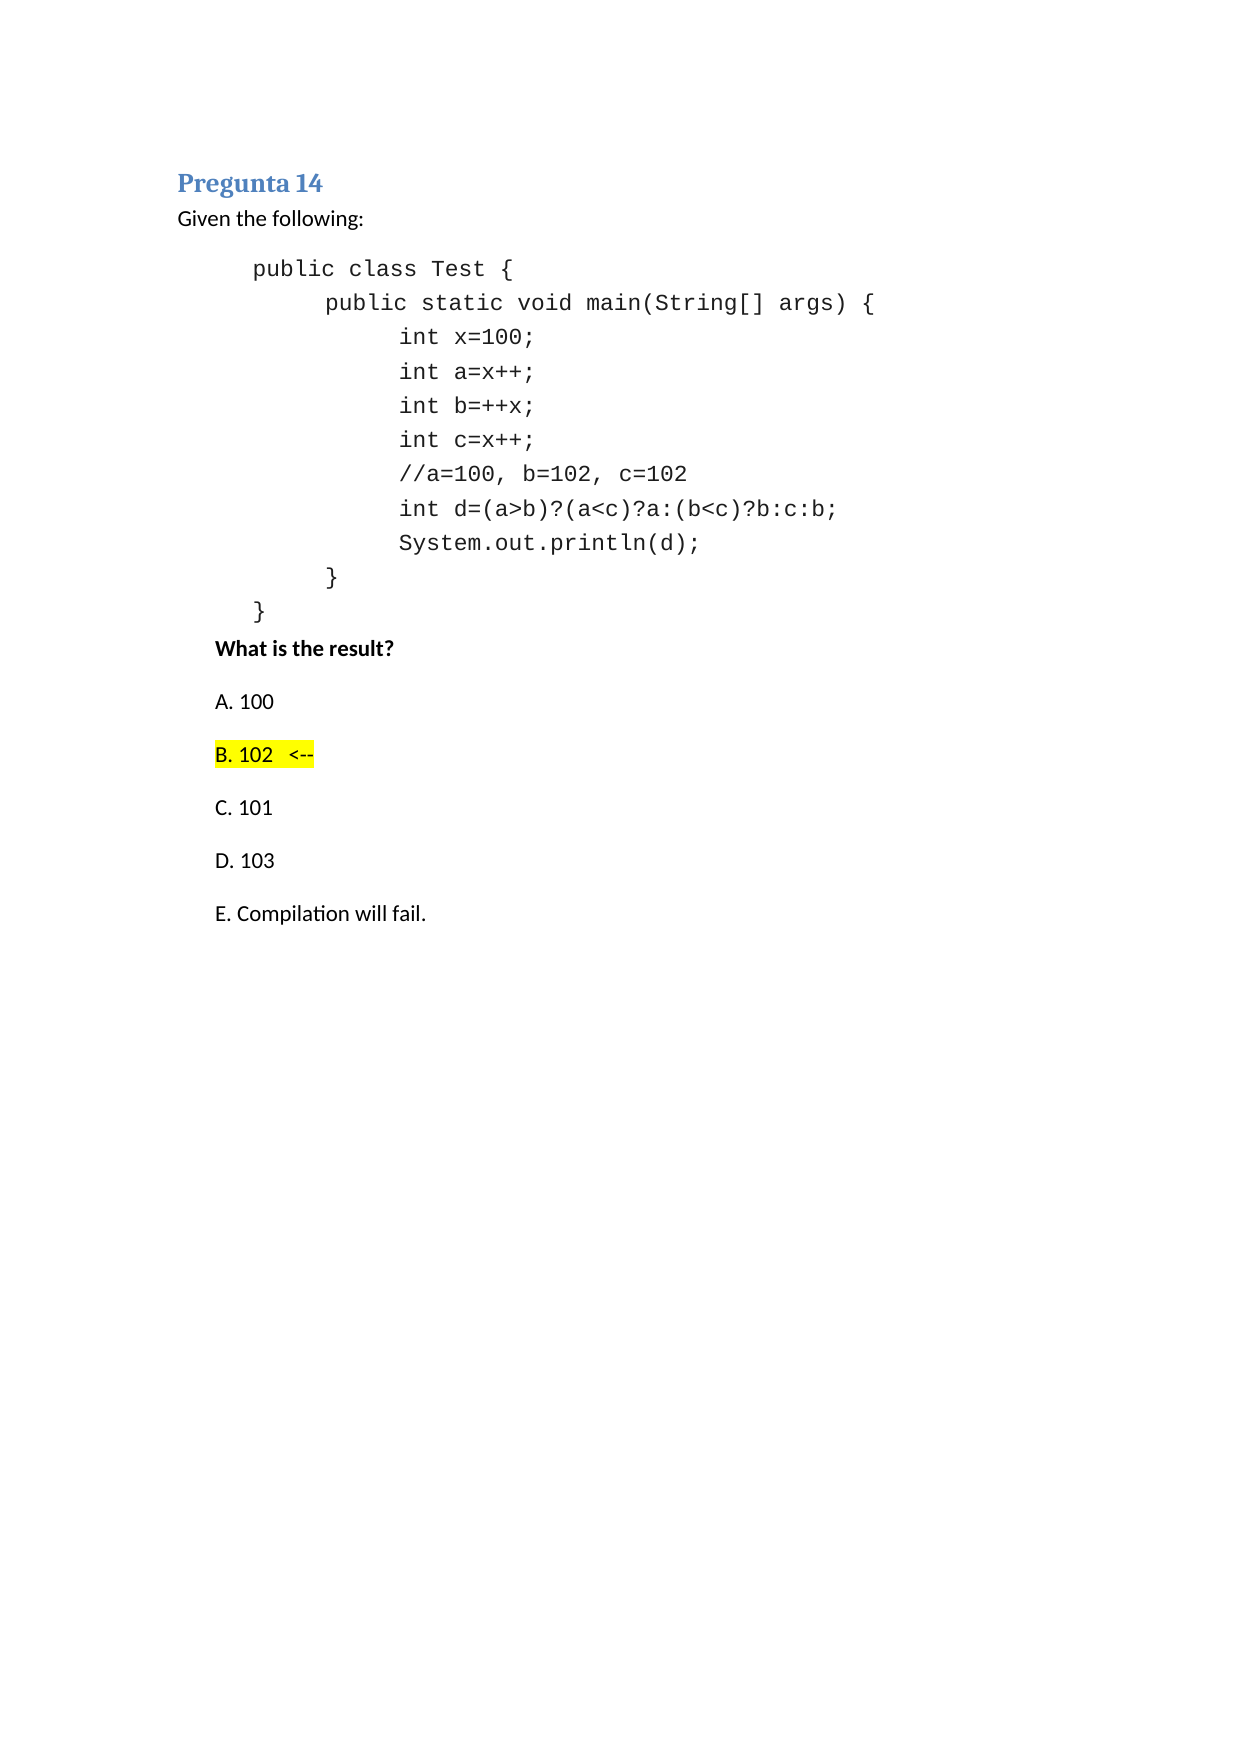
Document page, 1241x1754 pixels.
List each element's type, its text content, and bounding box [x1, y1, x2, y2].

subtitle Pregunta 14 [177, 168, 1063, 199]
text C. 101 [177, 793, 1063, 821]
text int b=++x; [252, 394, 1063, 420]
text int d=(a>b)?(a<c)?a:(b<c)?b:c:b; [252, 497, 1063, 523]
text } [252, 600, 1063, 626]
text public class Test { [252, 257, 1063, 283]
text E. Compilation will fail. [177, 899, 1063, 927]
text System.out.println(d); [252, 531, 1063, 557]
text D. 103 [177, 846, 1063, 874]
text int x=100; [252, 326, 1063, 352]
text Given the following: [177, 204, 1063, 232]
text A. 100 [177, 687, 1063, 715]
text //a=100, b=102, c=102 [326, 463, 1063, 489]
text public static void main(String[] args) { [252, 291, 1063, 317]
text } [252, 566, 1063, 592]
text int a=x++; [252, 360, 1063, 386]
text B. 102 <-- [177, 740, 1063, 768]
text int c=x++; [252, 428, 1063, 454]
text What is the result? [177, 634, 1063, 662]
